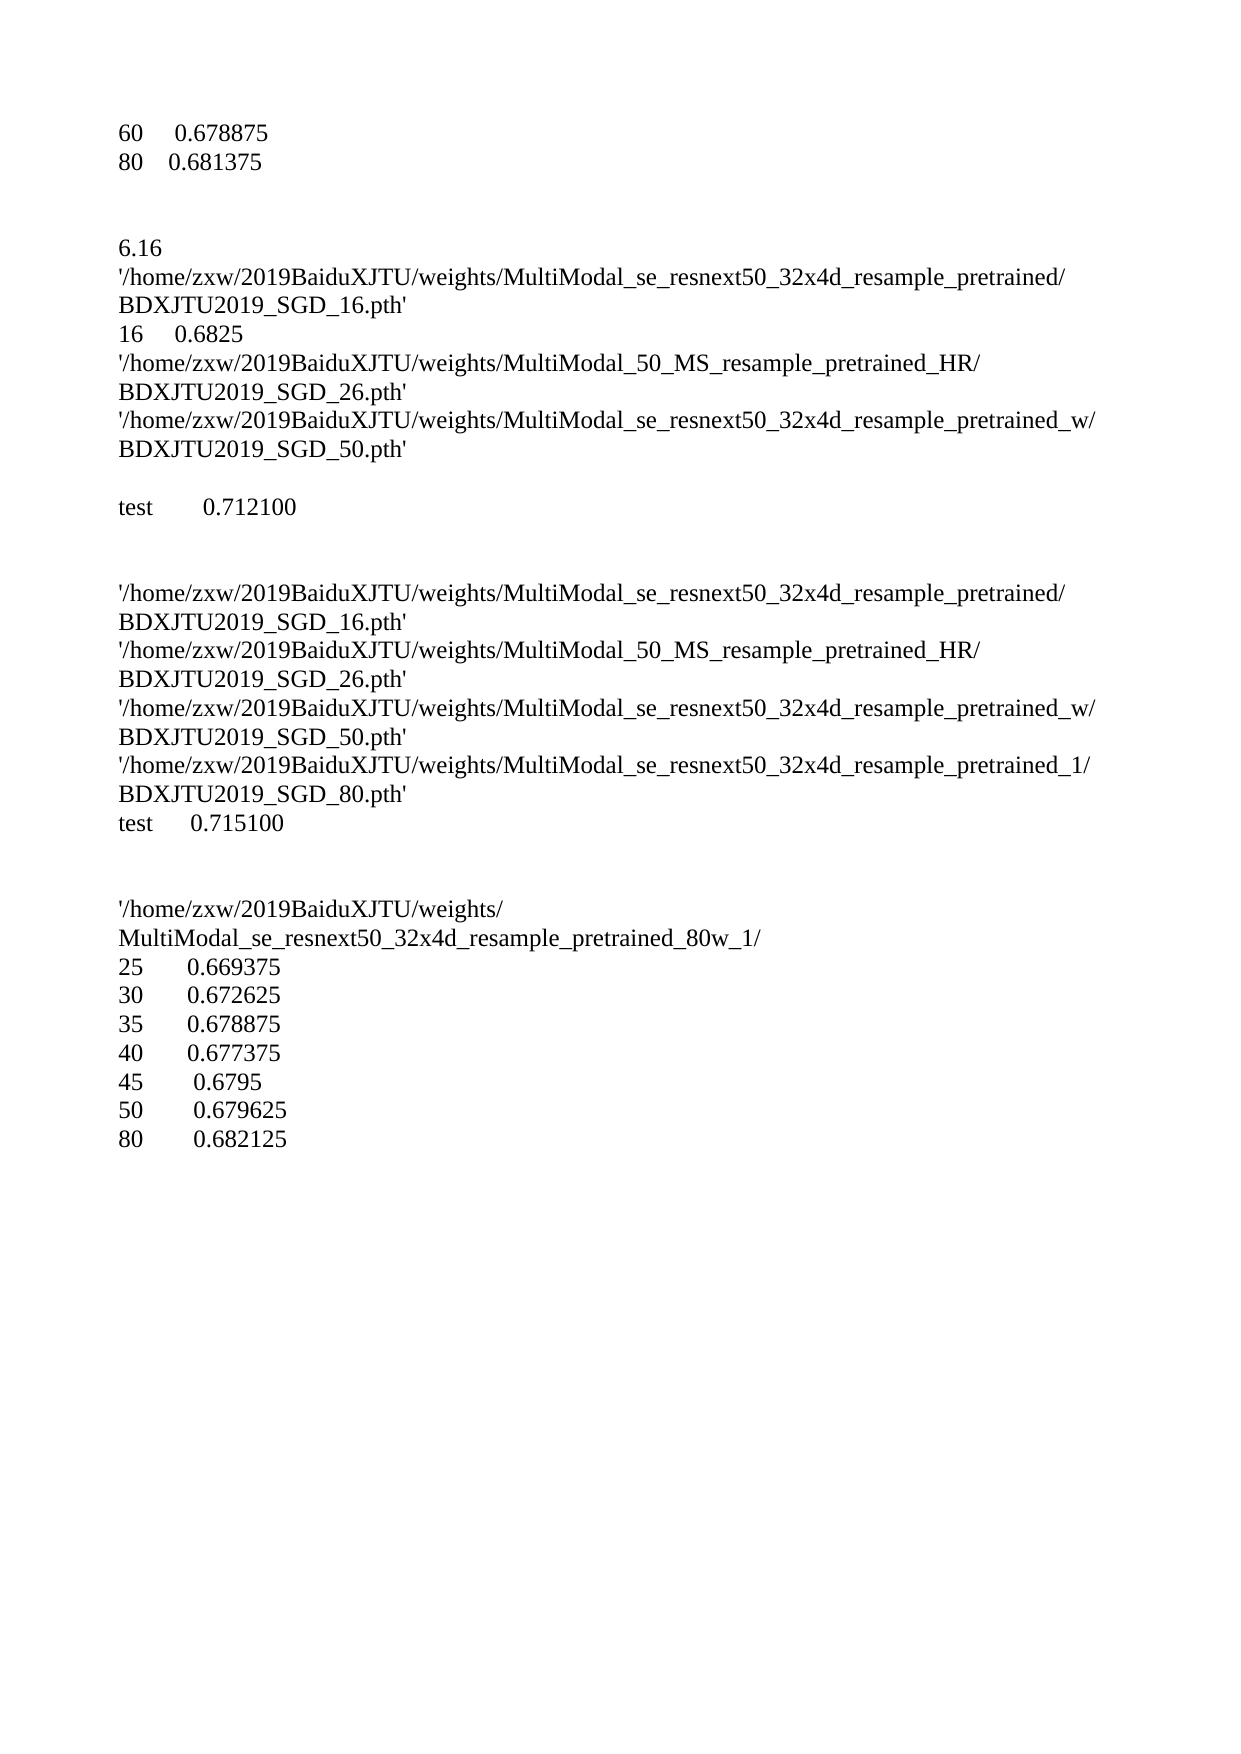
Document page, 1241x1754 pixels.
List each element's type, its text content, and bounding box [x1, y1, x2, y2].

text '/home/zxw/2019BaiduXJTU/weights/MultiModal_se_resnext50_32x4d_resample_pretrained/BDXJTU2019_SGD_16.pth' [118, 578, 1122, 636]
text 6.16 [118, 233, 1122, 262]
text '/home/zxw/2019BaiduXJTU/weights/MultiModal_se_resnext50_32x4d_resample_pretrained_w/BDXJTU2019_SGD_50.pth' [118, 406, 1122, 463]
text '/home/zxw/2019BaiduXJTU/weights/MultiModal_se_resnext50_32x4d_resample_pretrained_1/BDXJTU2019_SGD_80.pth' [118, 751, 1122, 808]
text test 0.715100 [118, 808, 1122, 837]
text 35 0.678875 [118, 1009, 1122, 1038]
text 16 0.6825 [118, 319, 1122, 348]
text '/home/zxw/2019BaiduXJTU/weights/MultiModal_50_MS_resample_pretrained_HR/BDXJTU2019_SGD_26.pth' [118, 348, 1122, 406]
text 50 0.679625 [118, 1096, 1122, 1124]
text 40 0.677375 [118, 1038, 1122, 1067]
text '/home/zxw/2019BaiduXJTU/weights/MultiModal_50_MS_resample_pretrained_HR/BDXJTU2019_SGD_26.pth' [118, 636, 1122, 693]
text 80 0.681375 [118, 147, 1122, 176]
text '/home/zxw/2019BaiduXJTU/weights/MultiModal_se_resnext50_32x4d_resample_pretrained_80w_1/ [118, 894, 1122, 952]
text 80 0.682125 [118, 1124, 1122, 1153]
text '/home/zxw/2019BaiduXJTU/weights/MultiModal_se_resnext50_32x4d_resample_pretrained_w/BDXJTU2019_SGD_50.pth' [118, 693, 1122, 751]
text 45 0.6795 [118, 1067, 1122, 1096]
text 30 0.672625 [118, 981, 1122, 1009]
text 60 0.678875 [118, 118, 1122, 147]
text 25 0.669375 [118, 952, 1122, 981]
text '/home/zxw/2019BaiduXJTU/weights/MultiModal_se_resnext50_32x4d_resample_pretrained/BDXJTU2019_SGD_16.pth' [118, 262, 1122, 319]
text test 0.712100 [118, 492, 1122, 521]
